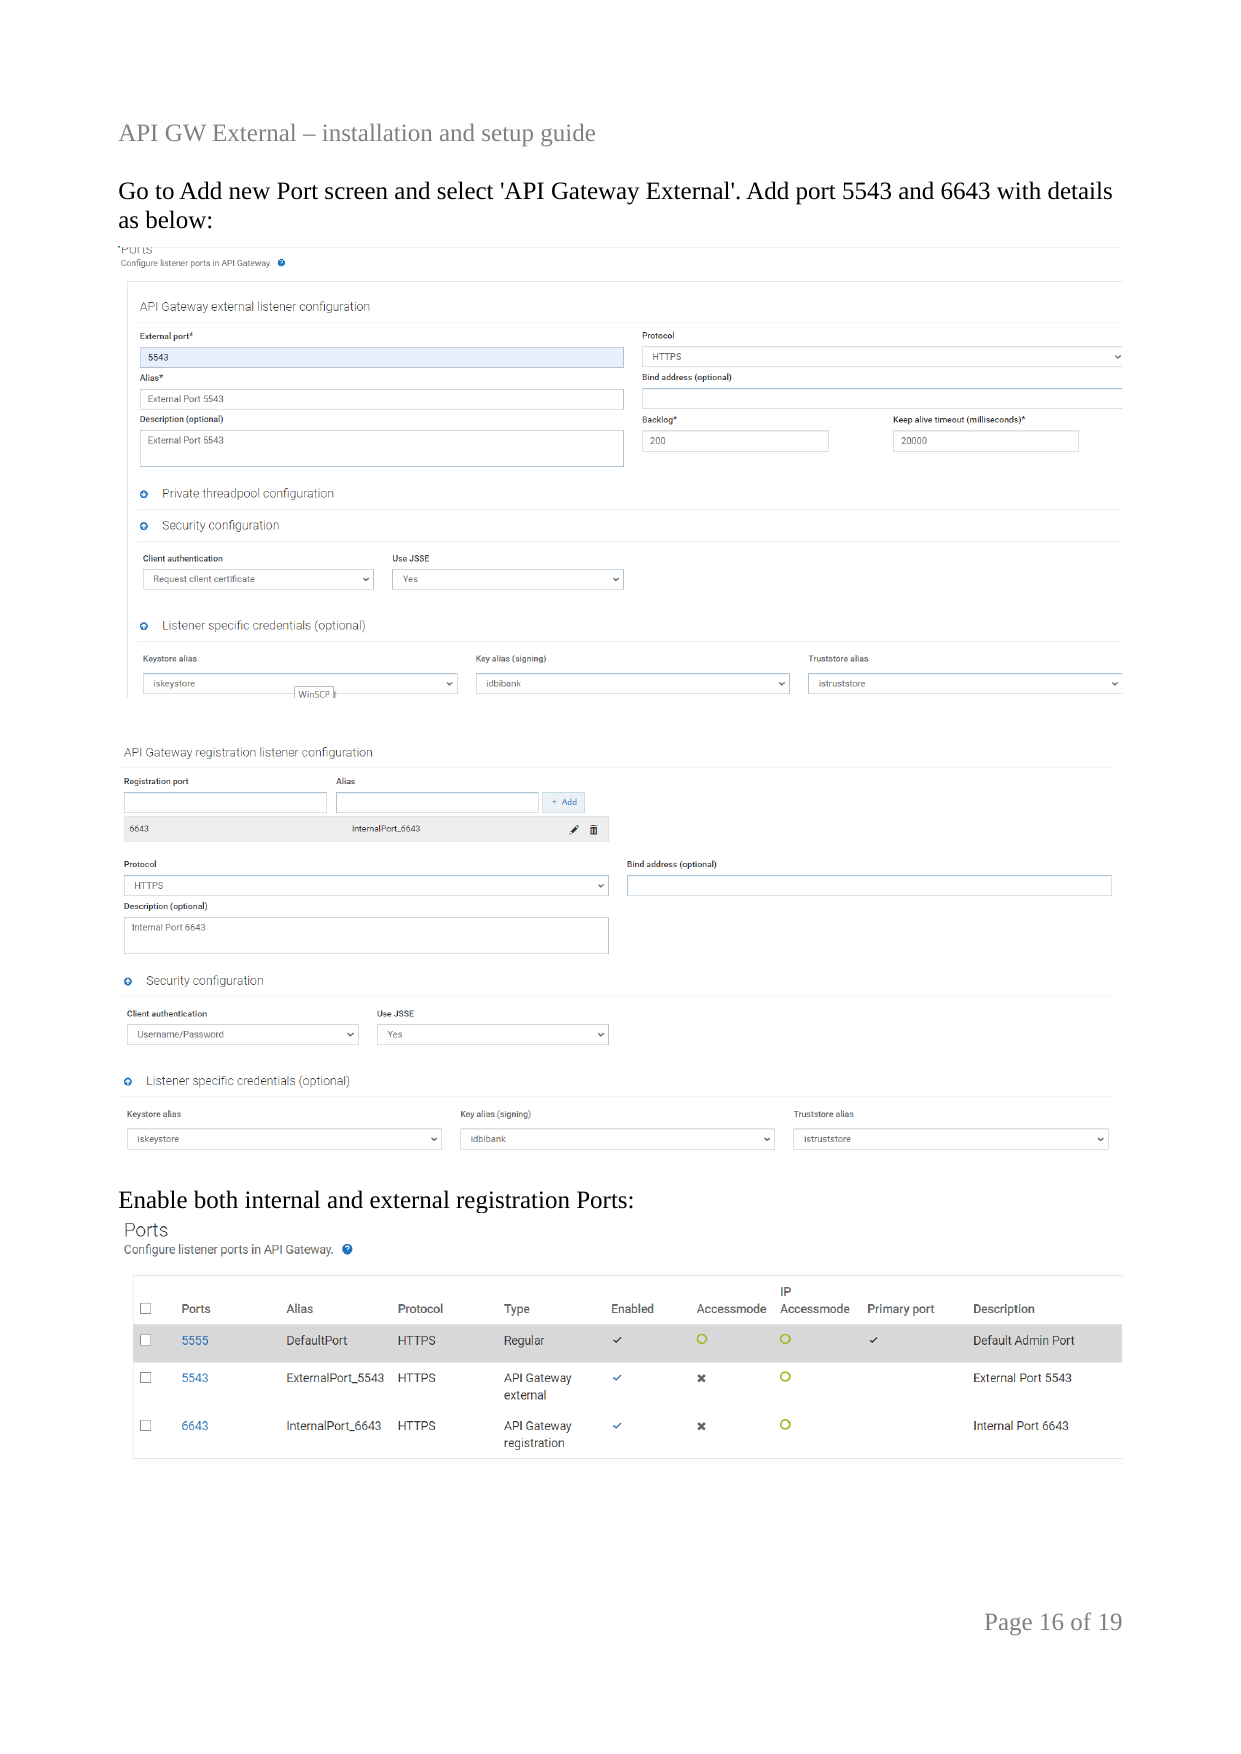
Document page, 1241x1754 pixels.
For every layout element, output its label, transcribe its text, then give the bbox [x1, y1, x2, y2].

text Enable both internal and external registration Ports: [118, 1185, 1122, 1213]
text Go to Add new Port screen and select 'API Gateway External'. Add port 5543 and 6643 with details as below: [118, 176, 1122, 234]
picture [118, 246, 1123, 698]
picture [118, 1213, 1123, 1462]
picture [118, 739, 1123, 1156]
